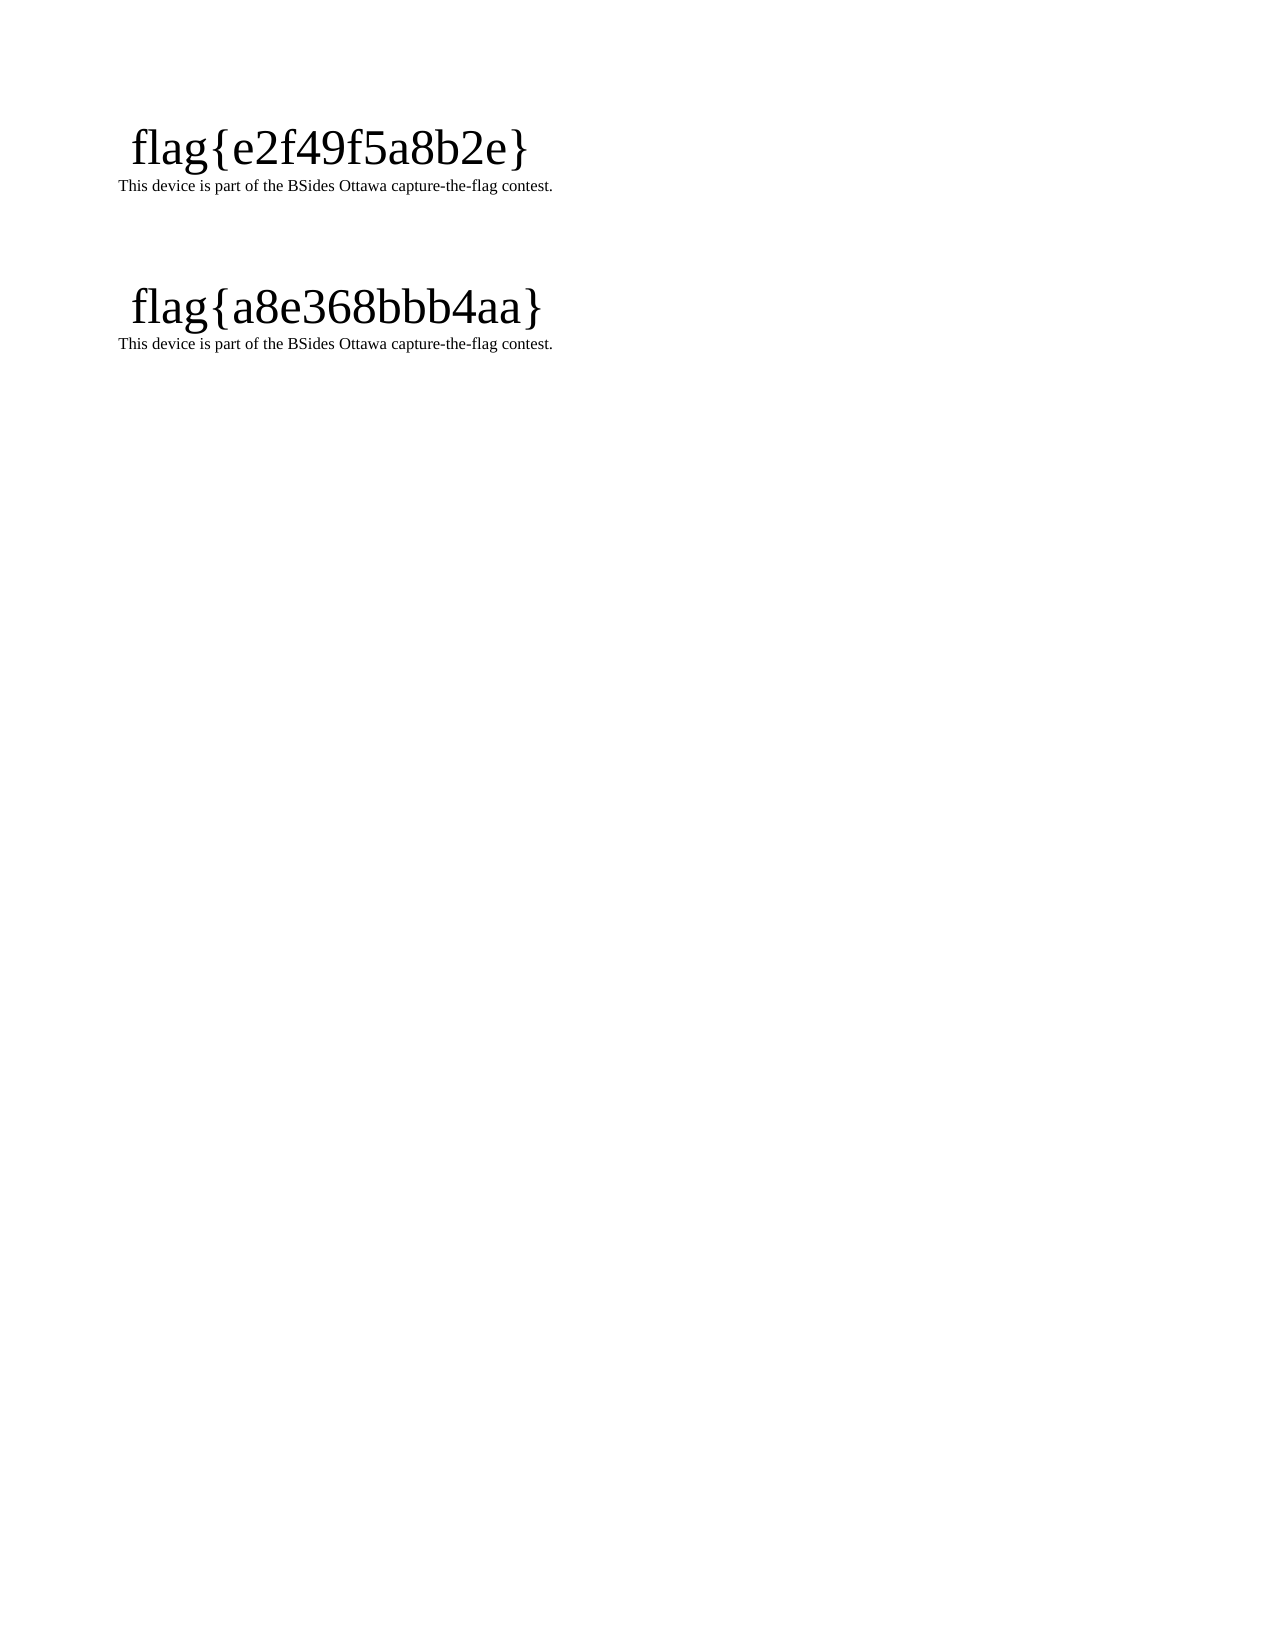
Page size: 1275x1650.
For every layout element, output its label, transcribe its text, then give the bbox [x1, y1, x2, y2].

text This device is part of the BSides Ottawa capture-the-flag contest. [118, 334, 1157, 353]
text This device is part of the BSides Ottawa capture-the-flag contest. [118, 176, 1157, 195]
text flag{e2f49f5a8b2e} [118, 118, 1157, 176]
text flag{a8e368bbb4aa} [118, 276, 1157, 334]
